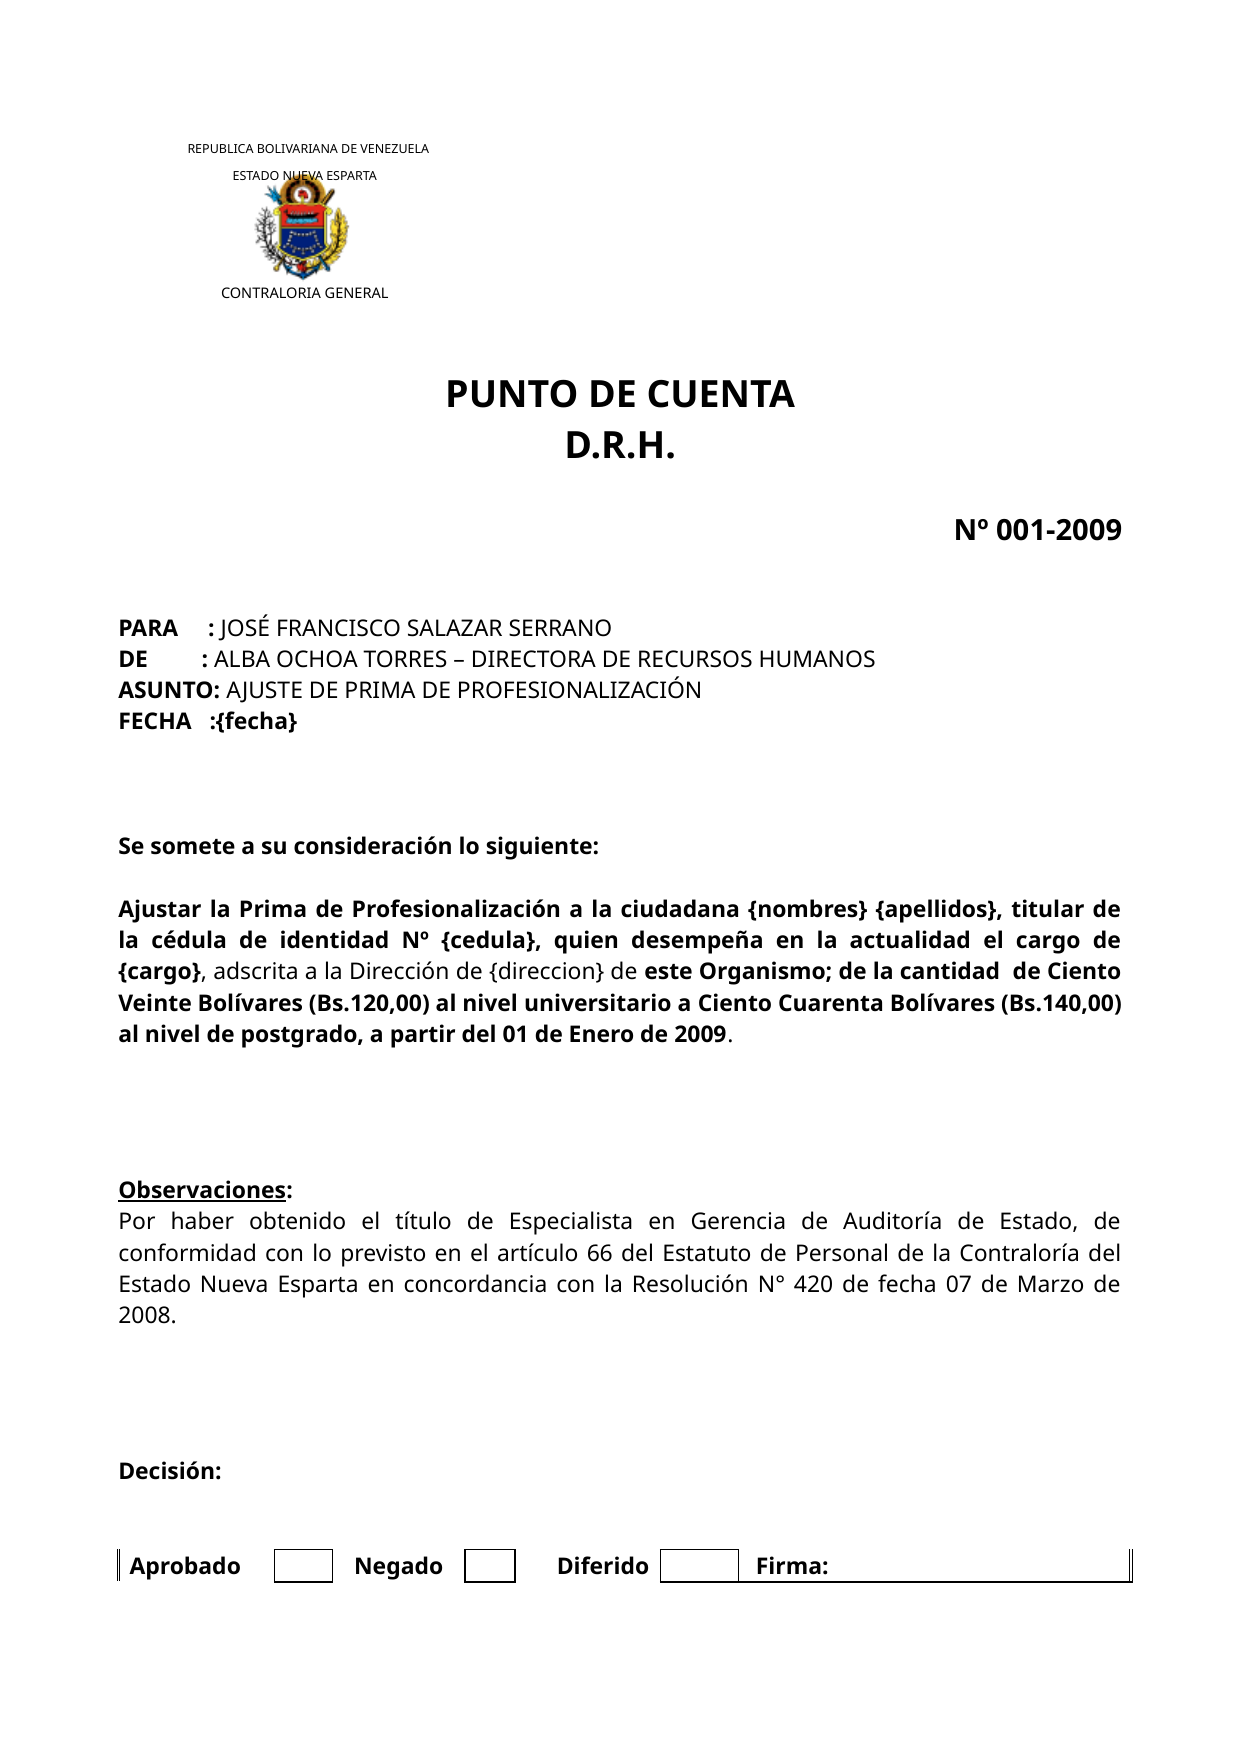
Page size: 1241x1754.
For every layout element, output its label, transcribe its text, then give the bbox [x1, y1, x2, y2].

picture [253, 173, 358, 288]
table_header [466, 1550, 514, 1581]
table_header Aprobado [120, 1549, 274, 1581]
table_header Firma: [739, 1549, 1129, 1581]
table_header [661, 1550, 738, 1581]
text Por haber obtenido el título de Especialista en Gerencia de Auditoría de Estado, de conformidad con lo previsto en el artículo 66 del Estatuto de Personal de la Contraloría del Estado Nueva Esparta en concordancia con la Resolución N° 420 de fecha 07 de Marzo de 2008. [118, 1205, 1122, 1330]
text PUNTO DE CUENTA [118, 368, 1122, 419]
text Ajustar la Prima de Profesionalización a la ciudadana {nombres} {apellidos}, titular de la cédula de identidad Nº {cedula}, quien desempeña en la actualidad el cargo de {cargo}, adscrita a la Dirección de {direccion} de este Organismo; de la cantidad de Ciento Veinte Bolívares (Bs.120,00) al nivel universitario a Ciento Cuarenta Bolívares (Bs.140,00) al nivel de postgrado, a partir del 01 de Enero de 2009. [118, 893, 1122, 1049]
text D.R.H. [118, 419, 1122, 470]
table_header [275, 1550, 332, 1581]
text Observaciones: [118, 1174, 1122, 1205]
text Decisión: [118, 1455, 1122, 1487]
text Nº 001-2009 [118, 509, 1122, 549]
table_header Diferido [516, 1549, 660, 1581]
text PARA : JOSÉ FRANCISCO SALAZAR SERRANO [118, 612, 1122, 643]
text FECHA :{fecha} [118, 705, 1122, 737]
table_header Negado [333, 1549, 464, 1581]
text ASUNTO: AJUSTE DE PRIMA DE PROFESIONALIZACIÓN [118, 674, 1122, 705]
text Se somete a su consideración lo siguiente: [118, 830, 1122, 862]
text DE : ALBA OCHOA TORRES – DIRECTORA DE RECURSOS HUMANOS [118, 643, 1122, 674]
